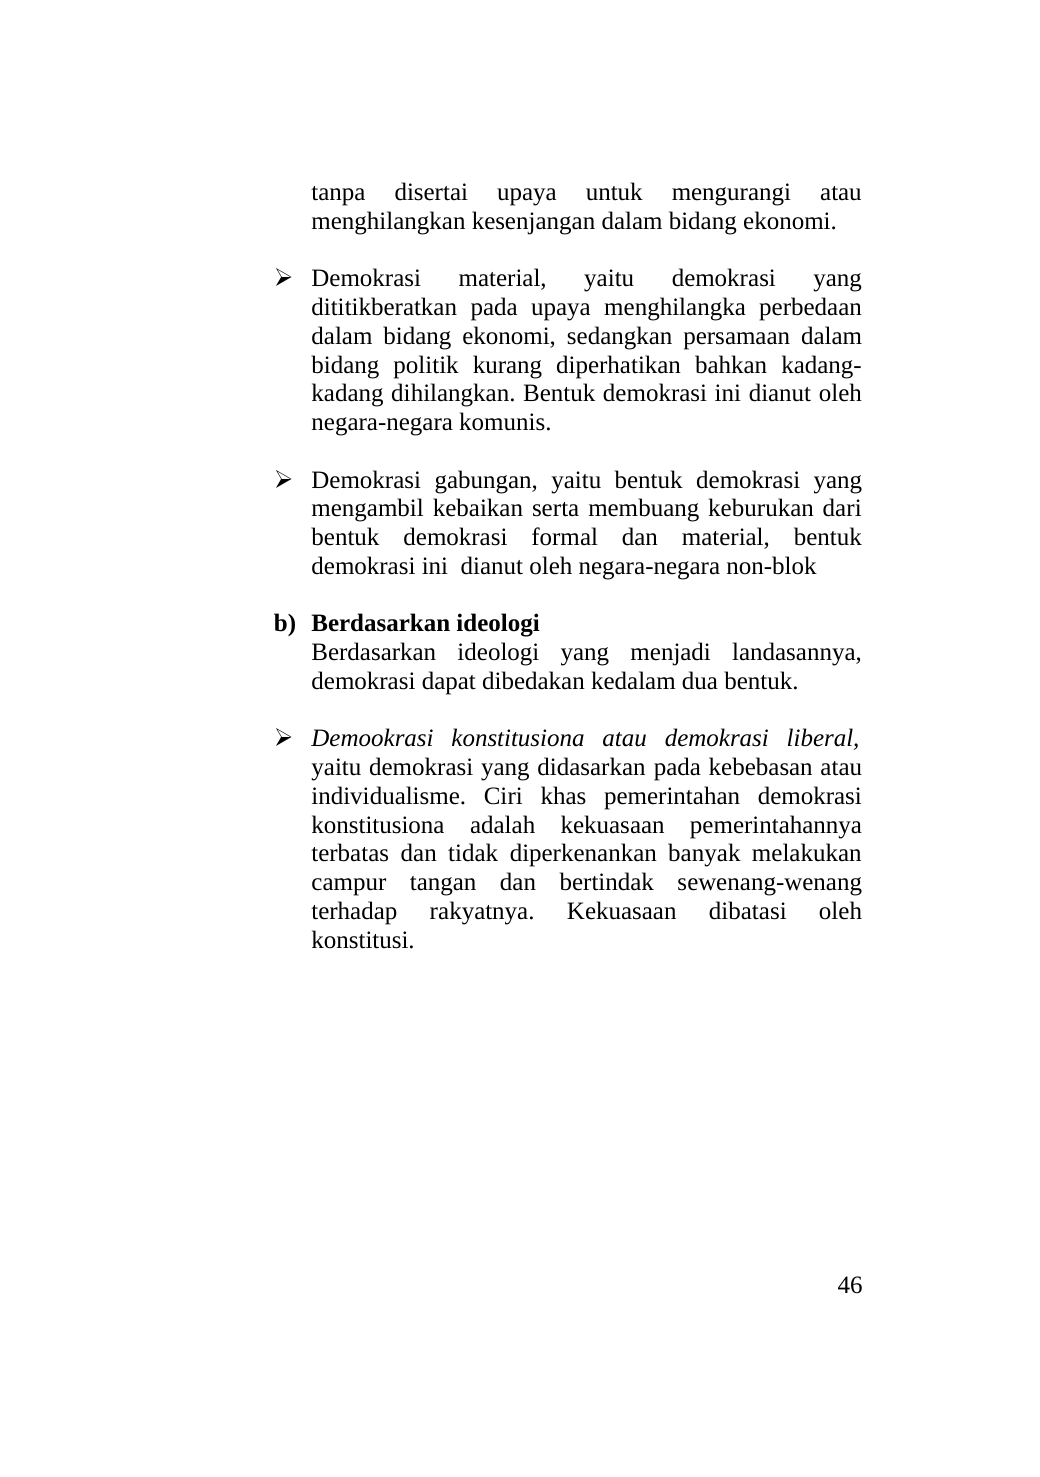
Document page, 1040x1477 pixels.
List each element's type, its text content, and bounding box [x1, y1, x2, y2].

list Berdasarkan ideologi [274, 608, 862, 637]
list Demookrasi konstitusiona atau demokrasi liberal, yaitu demokrasi yang didasarkan pada kebebasan atau individualisme. Ciri khas pemerintahan demokrasi konstitusiona adalah kekuasaan pemerintahannya terbatas dan tidak diperkenankan banyak melakukan campur tangan dan bertindak sewenang-wenang terhadap rakyatnya. Kekuasaan dibatasi oleh konstitusi. [274, 723, 862, 953]
list Demokrasi gabungan, yaitu bentuk demokrasi yang mengambil kebaikan serta membuang keburukan dari bentuk demokrasi formal dan material, bentuk demokrasi ini dianut oleh negara-negara non-blok [274, 465, 862, 580]
list tanpa disertai upaya untuk mengurangi atau menghilangkan kesenjangan dalam bidang ekonomi. [274, 177, 862, 235]
list Berdasarkan ideologi yang menjadi landasannya, demokrasi dapat dibedakan kedalam dua bentuk. [274, 637, 862, 695]
list Demokrasi material, yaitu demokrasi yang dititikberatkan pada upaya menghilangka perbedaan dalam bidang ekonomi, sedangkan persamaan dalam bidang politik kurang diperhatikan bahkan kadang-kadang dihilangkan. Bentuk demokrasi ini dianut oleh negara-negara komunis. [274, 263, 862, 436]
